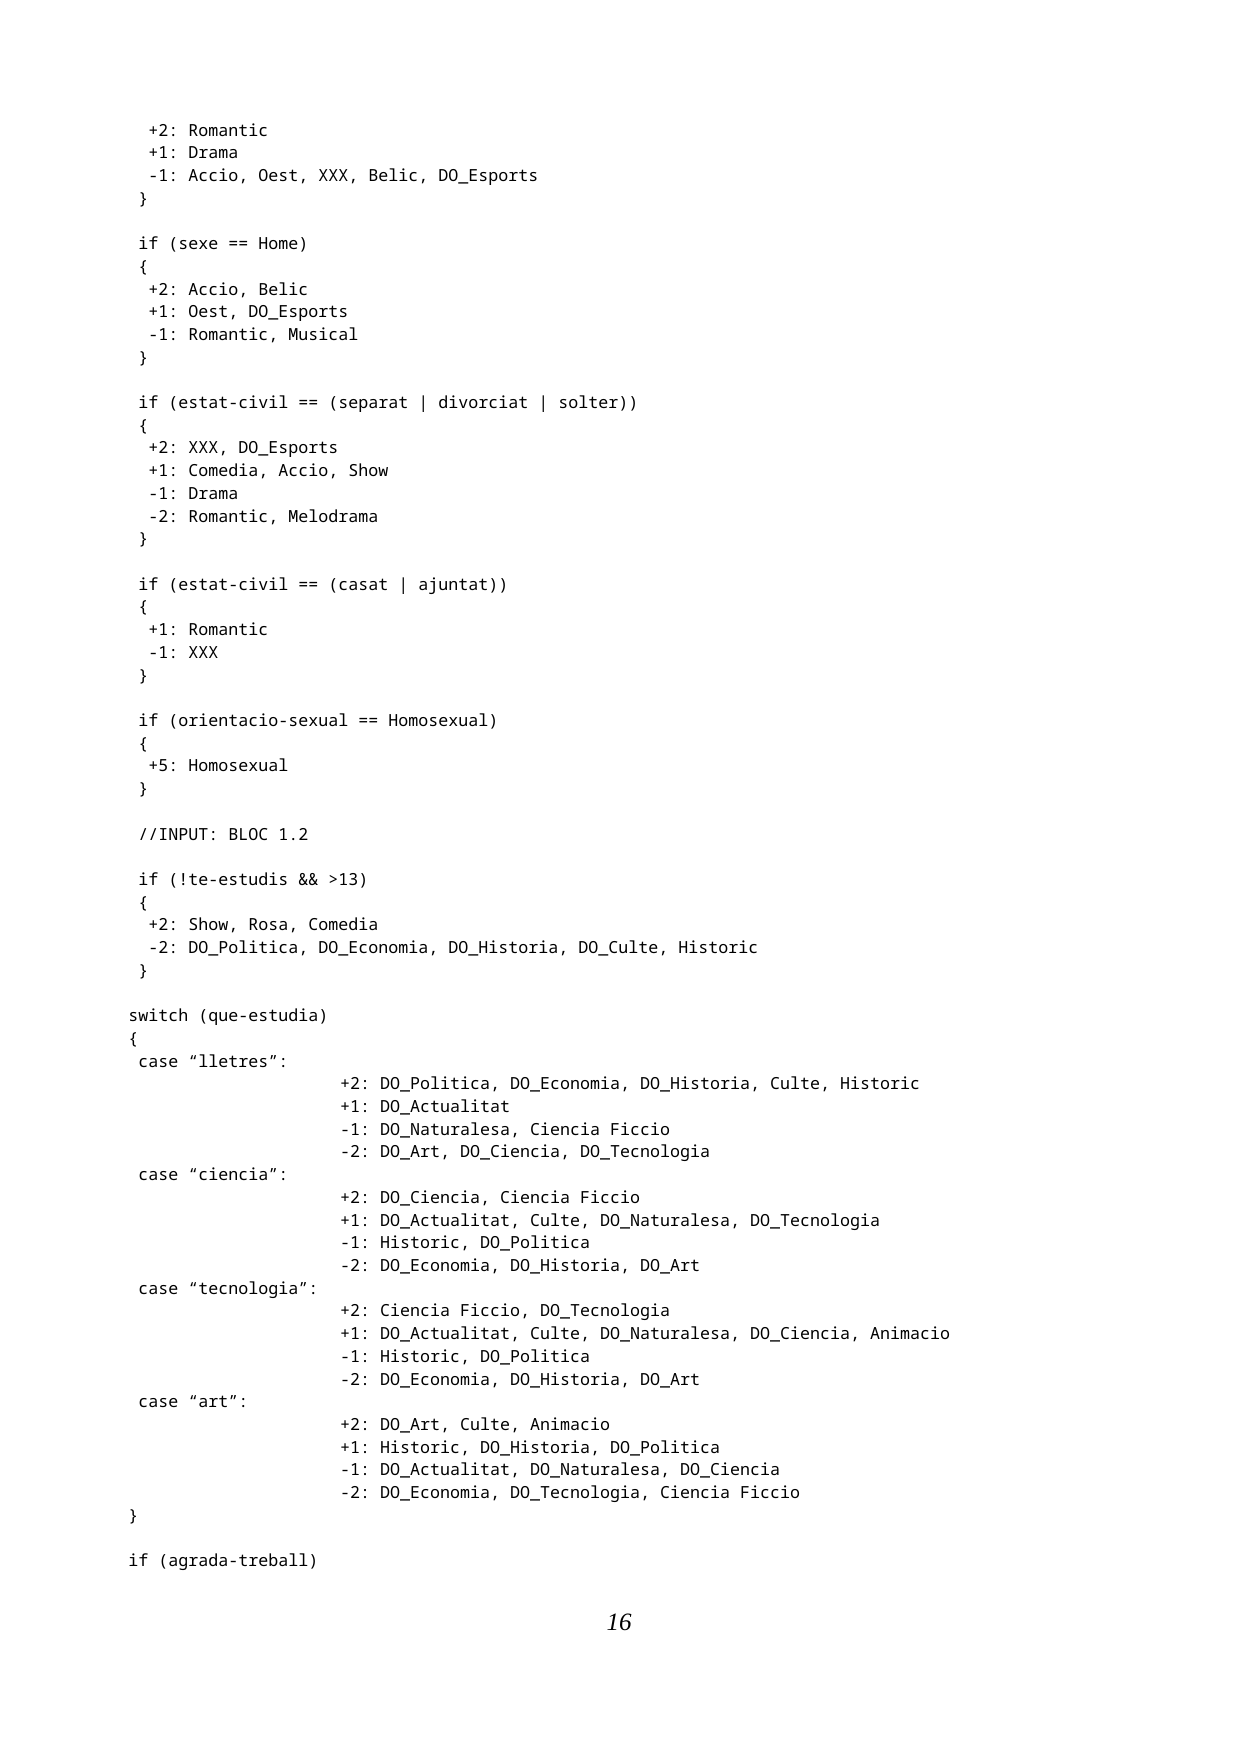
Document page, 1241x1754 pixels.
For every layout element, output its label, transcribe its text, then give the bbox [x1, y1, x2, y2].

text if (agrada-treball) [118, 1549, 1122, 1571]
text +1: DO_Actualitat, Culte, DO_Naturalesa, DO_Tecnologia [118, 1208, 1122, 1231]
text } [118, 663, 1122, 686]
text -1: Romantic, Musical [118, 322, 1122, 345]
text } [118, 777, 1122, 799]
text -1: DO_Actualitat, DO_Naturalesa, DO_Ciencia [118, 1458, 1122, 1481]
text { [118, 595, 1122, 618]
text { [118, 413, 1122, 436]
text +5: Homosexual [118, 754, 1122, 777]
text -2: DO_Art, DO_Ciencia, DO_Tecnologia [118, 1140, 1122, 1163]
text +2: DO_Ciencia, Ciencia Ficcio [118, 1185, 1122, 1208]
text if (estat-civil == (casat | ajuntat)) [118, 572, 1122, 595]
text case “tecnologia”: [118, 1276, 1122, 1299]
text +1: Oest, DO_Esports [118, 300, 1122, 322]
text case “ciencia”: [118, 1163, 1122, 1185]
text -2: DO_Economia, DO_Tecnologia, Ciencia Ficcio [118, 1481, 1122, 1503]
text case “lletres”: [118, 1049, 1122, 1072]
text { [118, 1026, 1122, 1049]
text +1: Drama [118, 141, 1122, 163]
text -2: DO_Economia, DO_Historia, DO_Art [118, 1367, 1122, 1390]
text if (orientacio-sexual == Homosexual) [118, 708, 1122, 731]
text if (sexe == Home) [118, 232, 1122, 254]
text case “art”: [118, 1390, 1122, 1412]
text } [118, 958, 1122, 981]
text { [118, 731, 1122, 754]
text +2: DO_Politica, DO_Economia, DO_Historia, Culte, Historic [118, 1072, 1122, 1094]
text } [118, 345, 1122, 368]
text -1: XXX [118, 640, 1122, 663]
text switch (que-estudia) [118, 1004, 1122, 1026]
text +2: DO_Art, Culte, Animacio [118, 1412, 1122, 1435]
text +1: Historic, DO_Historia, DO_Politica [118, 1435, 1122, 1458]
text -1: Historic, DO_Politica [118, 1231, 1122, 1253]
text //INPUT: BLOC 1.2 [118, 822, 1122, 845]
text +1: Comedia, Accio, Show [118, 459, 1122, 481]
text -1: Drama [118, 481, 1122, 504]
text -2: Romantic, Melodrama [118, 504, 1122, 527]
text -2: DO_Politica, DO_Economia, DO_Historia, DO_Culte, Historic [118, 936, 1122, 958]
text +2: Ciencia Ficcio, DO_Tecnologia [118, 1299, 1122, 1322]
text } [118, 186, 1122, 209]
text +1: DO_Actualitat, Culte, DO_Naturalesa, DO_Ciencia, Animacio [118, 1322, 1122, 1344]
text { [118, 890, 1122, 913]
text +2: Romantic [118, 118, 1122, 141]
text +1: Romantic [118, 618, 1122, 640]
text if (!te-estudis && >13) [118, 867, 1122, 890]
text -1: Accio, Oest, XXX, Belic, DO_Esports [118, 163, 1122, 186]
text -1: Historic, DO_Politica [118, 1344, 1122, 1367]
text +2: Accio, Belic [118, 277, 1122, 300]
text } [118, 527, 1122, 549]
text } [118, 1503, 1122, 1526]
text -2: DO_Economia, DO_Historia, DO_Art [118, 1253, 1122, 1276]
text +2: XXX, DO_Esports [118, 436, 1122, 459]
text if (estat-civil == (separat | divorciat | solter)) [118, 391, 1122, 413]
text +1: DO_Actualitat [118, 1094, 1122, 1117]
text { [118, 254, 1122, 277]
text +2: Show, Rosa, Comedia [118, 913, 1122, 936]
text -1: DO_Naturalesa, Ciencia Ficcio [118, 1117, 1122, 1140]
